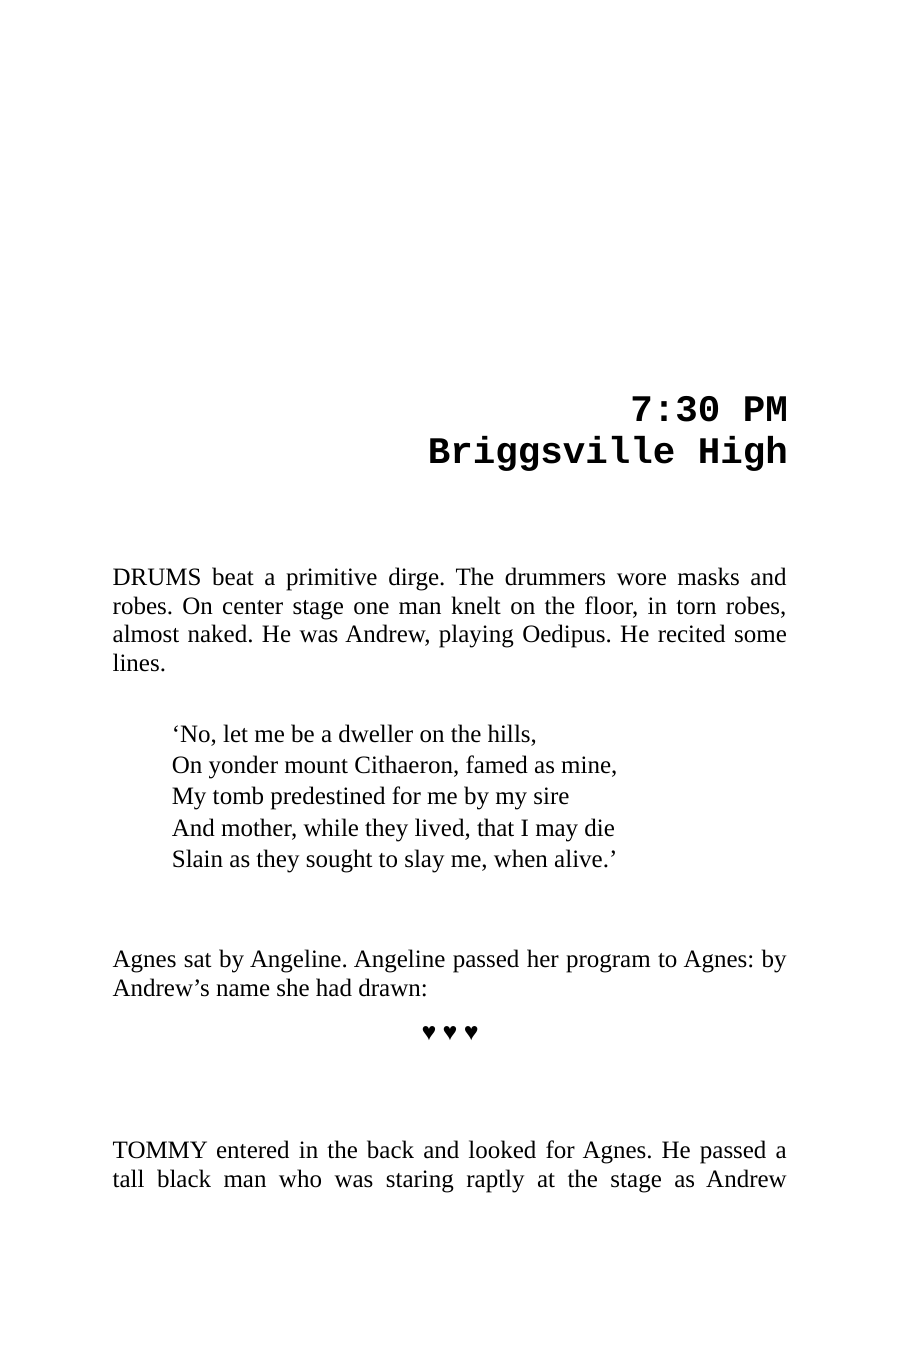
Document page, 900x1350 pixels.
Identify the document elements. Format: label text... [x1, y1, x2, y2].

text ♥ ♥ ♥ [112, 1017, 787, 1046]
text TOMMY entered in the back and looked for Agnes. He passed a tall black man who was staring raptly at the stage as Andrew [112, 1136, 787, 1193]
text DRUMS beat a primitive dirge. The drummers wore masks and robes. On center stage one man knelt on the floor, in torn robes, almost naked. He was Andrew, playing Oedipus. He recited some lines. [112, 562, 787, 677]
text Agnes sat by Angeline. Angeline passed her program to Agnes: by Andrew’s name she had drawn: [112, 944, 787, 1002]
text ‘No, let me be a dweller on the hills, On yonder mount Cithaeron, famed as mine, My tomb predestined for me by my sire And mother, while they lived, that I may die Slain as they sought to slay me, when alive.’ [172, 717, 728, 874]
subtitle 7:30 PM Briggsville High [112, 390, 787, 475]
